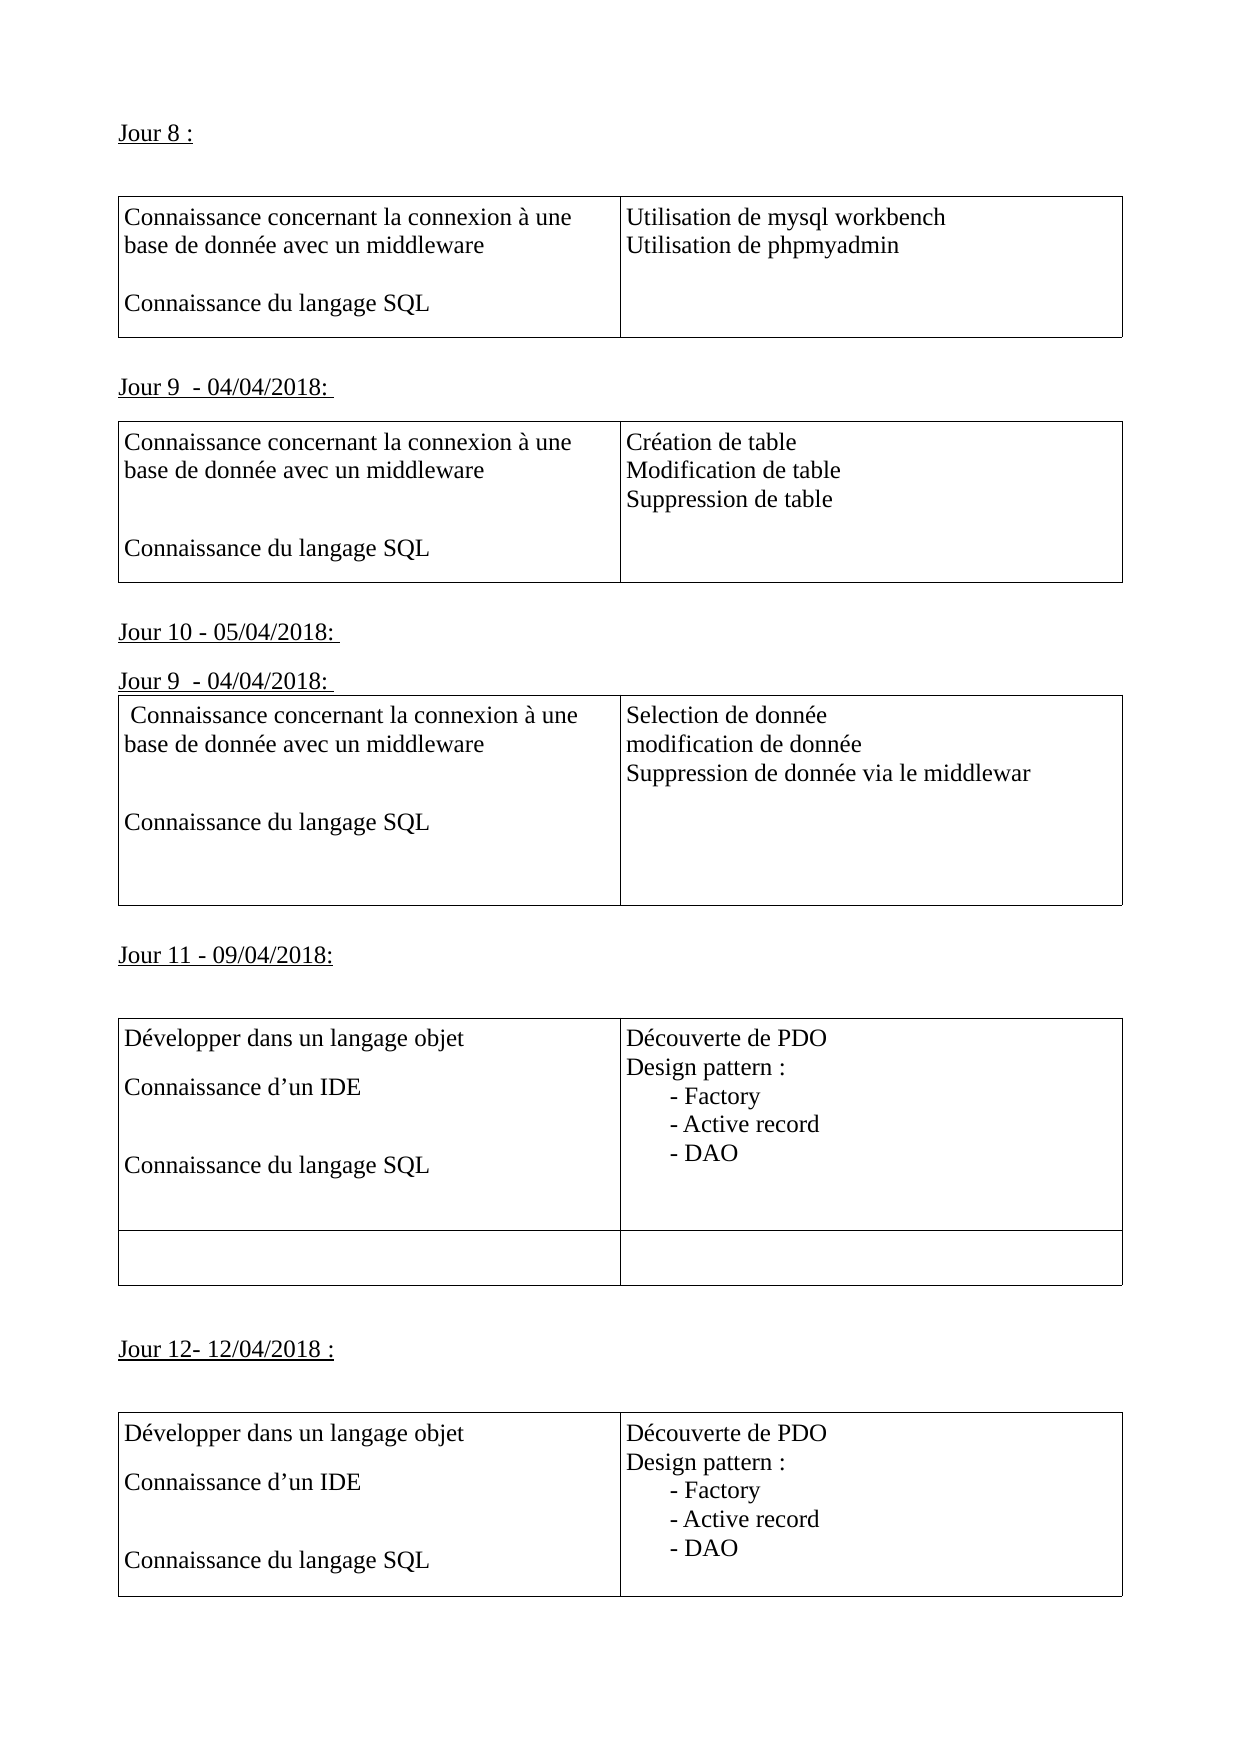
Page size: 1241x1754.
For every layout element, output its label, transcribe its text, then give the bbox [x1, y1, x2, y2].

table_cell [621, 1231, 1122, 1285]
table_header Découverte de PDO Design pattern : - Factory - Active record - DAO [621, 1019, 1122, 1230]
table_header Selection de donnée modification de donnée Suppression de donnée via le middlewar [621, 696, 1122, 905]
table_header Développer dans un langage objet Connaissance d’un IDE Connaissance du langage SQL [119, 1413, 620, 1596]
table_header Développer dans un langage objet Connaissance d’un IDE Connaissance du langage SQL [119, 1019, 620, 1230]
table_cell [119, 1231, 620, 1285]
text Jour 10 - 05/04/2018: [118, 583, 1122, 646]
table_header Connaissance concernant la connexion à une base de donnée avec un middleware Connaissance du langage SQL [119, 422, 620, 582]
table_header Connaissance concernant la connexion à une base de donnée avec un middleware Connaissance du langage SQL [119, 197, 620, 337]
table_header Découverte de PDO Design pattern : - Factory - Active record - DAO [621, 1413, 1122, 1596]
text Jour 9 - 04/04/2018: [118, 338, 1122, 400]
table_header Utilisation de mysql workbench Utilisation de phpmyadmin [621, 197, 1122, 337]
text Jour 8 : [118, 118, 1122, 147]
text Jour 9 - 04/04/2018: [118, 666, 1122, 694]
table_header Création de table Modification de table Suppression de table [621, 422, 1122, 582]
text Jour 12- 12/04/2018 : [118, 1334, 1122, 1363]
table_header Connaissance concernant la connexion à une base de donnée avec un middleware Connaissance du langage SQL [119, 696, 620, 905]
text Jour 11 - 09/04/2018: [118, 906, 1122, 968]
